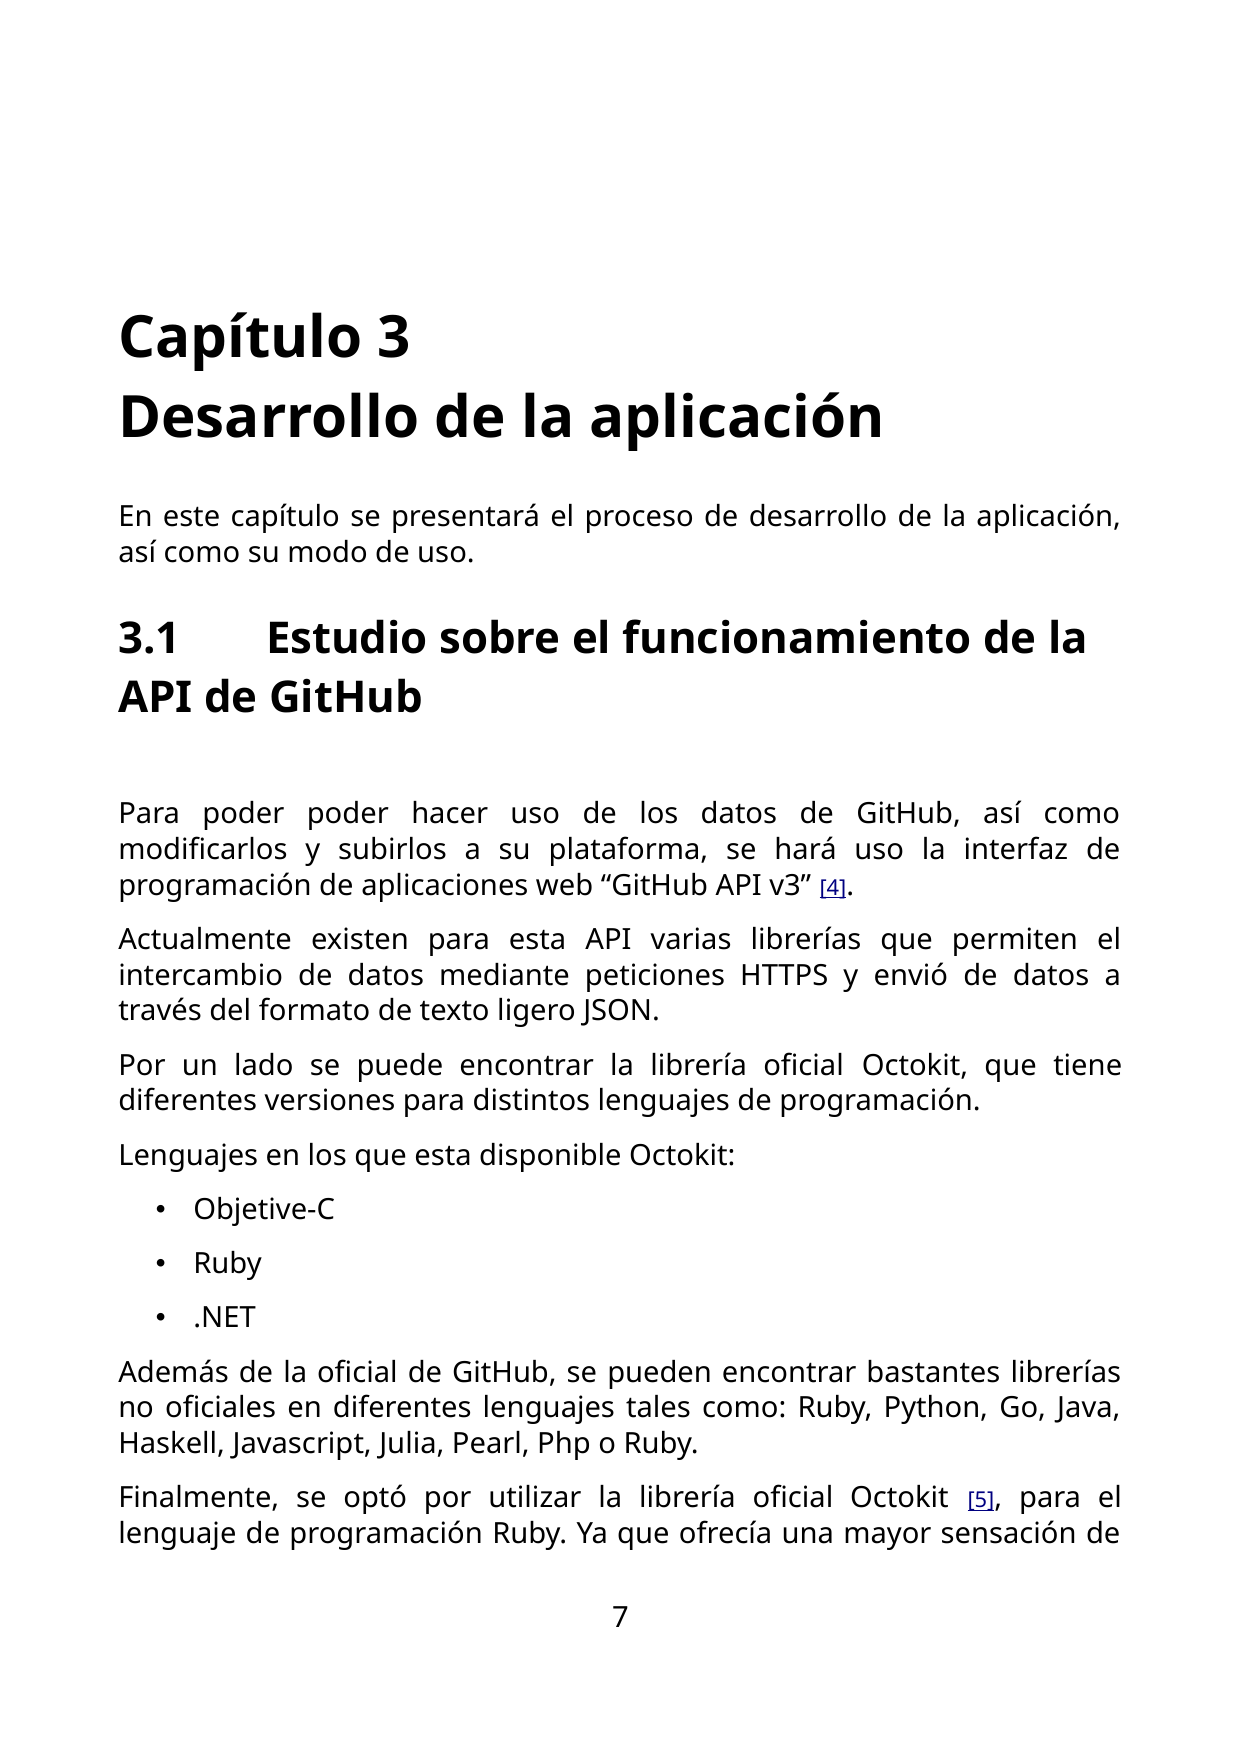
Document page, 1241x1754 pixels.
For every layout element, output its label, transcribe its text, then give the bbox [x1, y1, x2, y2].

subtitle Estudio sobre el funcionamiento de la API de GitHub [118, 606, 1122, 726]
text Lenguajes en los que esta disponible Octokit: [118, 1134, 1122, 1173]
text Por un lado se puede encontrar la librería oficial Octokit, que tiene diferentes versiones para distintos lenguajes de programación. [118, 1044, 1122, 1119]
text En este capítulo se presentará el proceso de desarrollo de la aplicación, así como su modo de uso. [118, 496, 1122, 571]
list Ruby [156, 1242, 1122, 1282]
subtitle Desarrollo de la aplicación [118, 295, 1122, 454]
text Actualmente existen para esta API varias librerías que permiten el intercambio de datos mediante peticiones HTTPS y envió de datos a través del formato de texto ligero JSON. [118, 918, 1122, 1029]
text Finalmente, se optó por utilizar la librería oficial Octokit [5], para el lenguaje de programación Ruby. Ya que ofrecía una mayor sensación de [118, 1477, 1122, 1552]
list .NET [156, 1297, 1122, 1336]
text Además de la oficial de GitHub, se pueden encontrar bastantes librerías no oficiales en diferentes lenguajes tales como: Ruby, Python, Go, Java, Haskell, Javascript, Julia, Pearl, Php o Ruby. [118, 1351, 1122, 1462]
list Objetive-C [156, 1188, 1122, 1228]
text Para poder poder hacer uso de los datos de GitHub, así como modificarlos y subirlos a su plataforma, se hará uso la interfaz de programación de aplicaciones web “GitHub API v3” [4]. [118, 792, 1122, 903]
